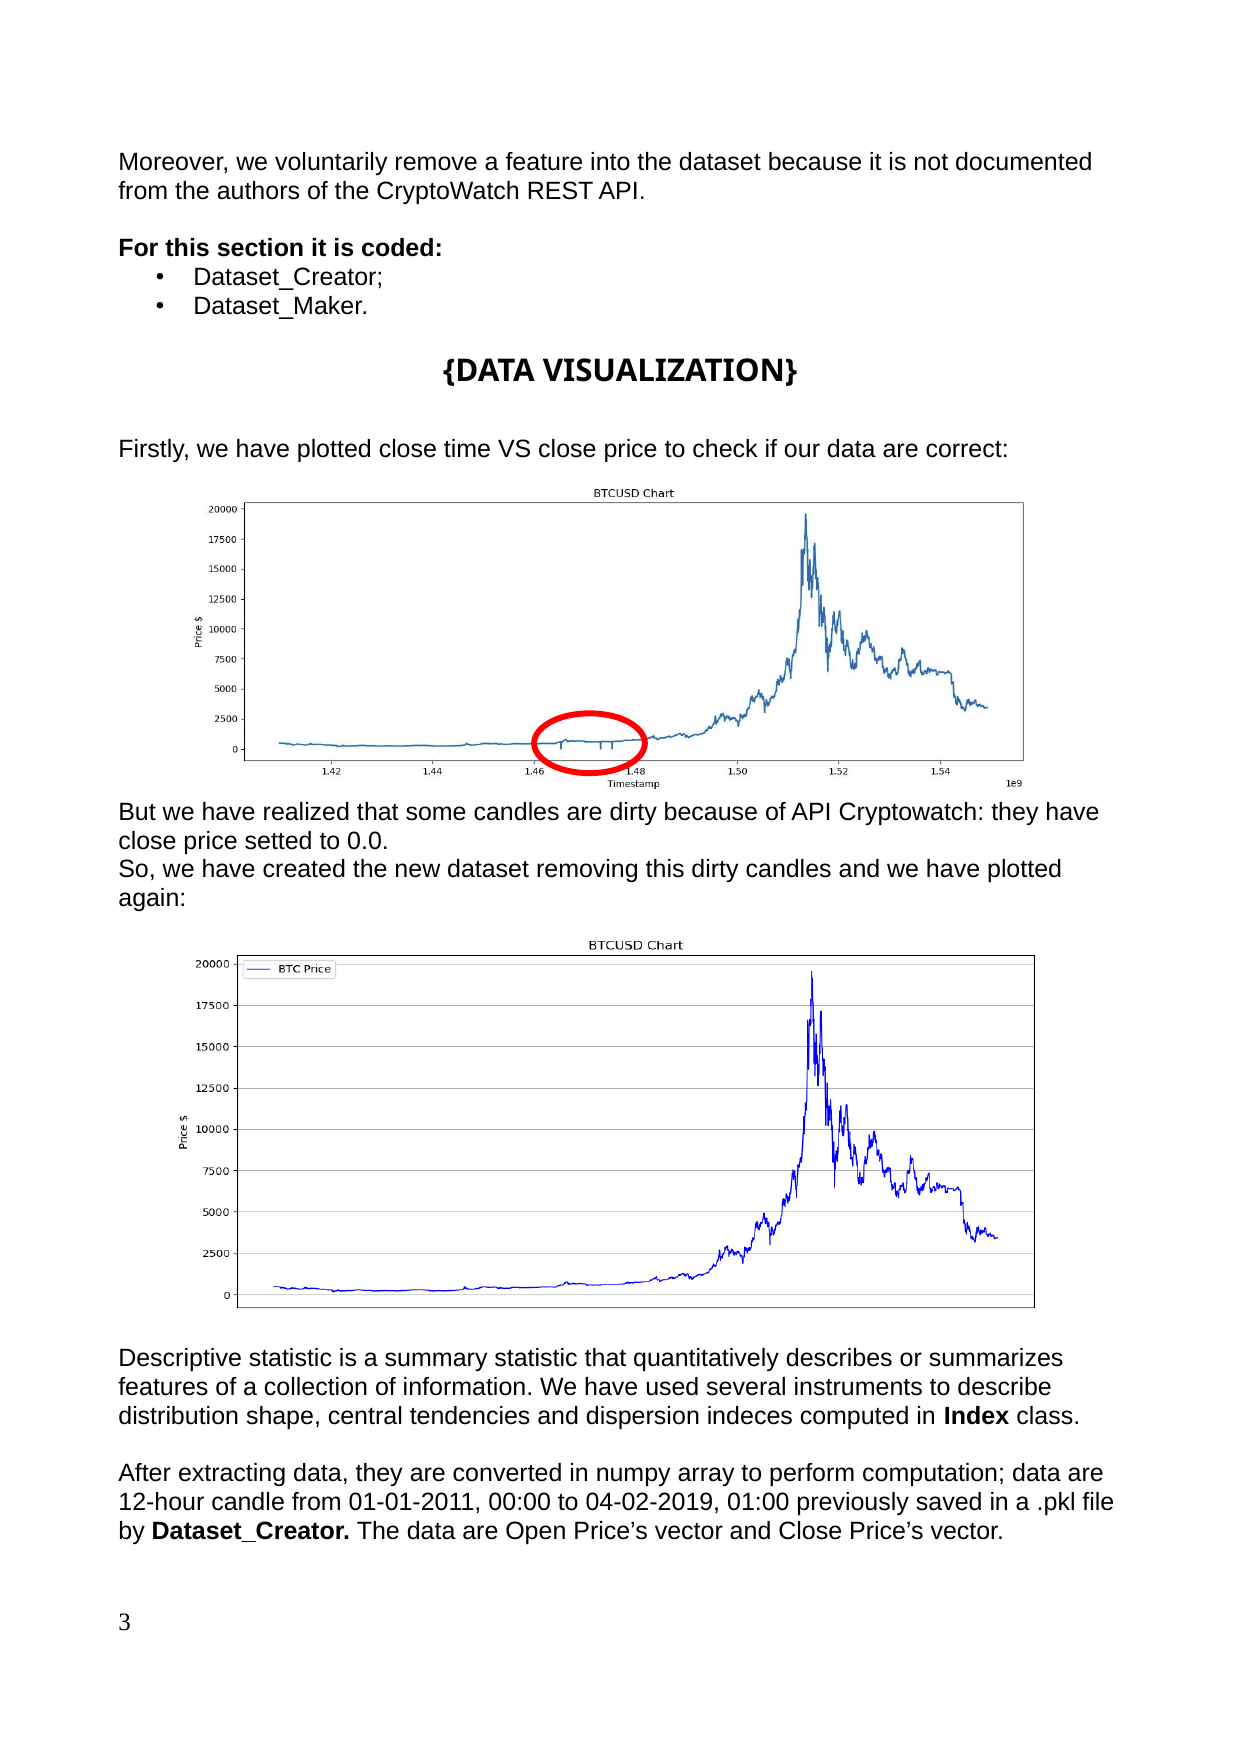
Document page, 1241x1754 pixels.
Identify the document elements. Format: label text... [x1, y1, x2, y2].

picture [175, 931, 1039, 1318]
text Firstly, we have plotted close time VS close price to check if our data are correct: [118, 433, 1122, 462]
list Dataset_Maker. [156, 291, 1122, 319]
list Dataset_Creator; [156, 262, 1122, 291]
text After extracting data, they are converted in numpy array to perform computation; data are 12-hour candle from 01-01-2011, 00:00 to 04-02-2019, 01:00 previously saved in a .pkl file by Dataset_Creator. The data are Open Price’s vector and Close Price’s vector. [118, 1458, 1122, 1544]
picture [118, 462, 1123, 797]
text For this section it is coded: [118, 233, 1122, 262]
text Moreover, we voluntarily remove a feature into the dataset because it is not documented from the authors of the CryptoWatch REST API. [118, 147, 1122, 204]
text {DATA VISUALIZATION} [118, 348, 1122, 391]
text So, we have created the new dataset removing this dirty candles and we have plotted again: [118, 854, 1122, 912]
text Descriptive statistic is a summary statistic that quantitatively describes or summarizes features of a collection of information. We have used several instruments to describe distribution shape, central tendencies and dispersion indeces computed in Index class. [118, 998, 1122, 1429]
text But we have realized that some candles are dirty because of API Cryptowatch: they have close price setted to 0.0. [118, 797, 1122, 854]
